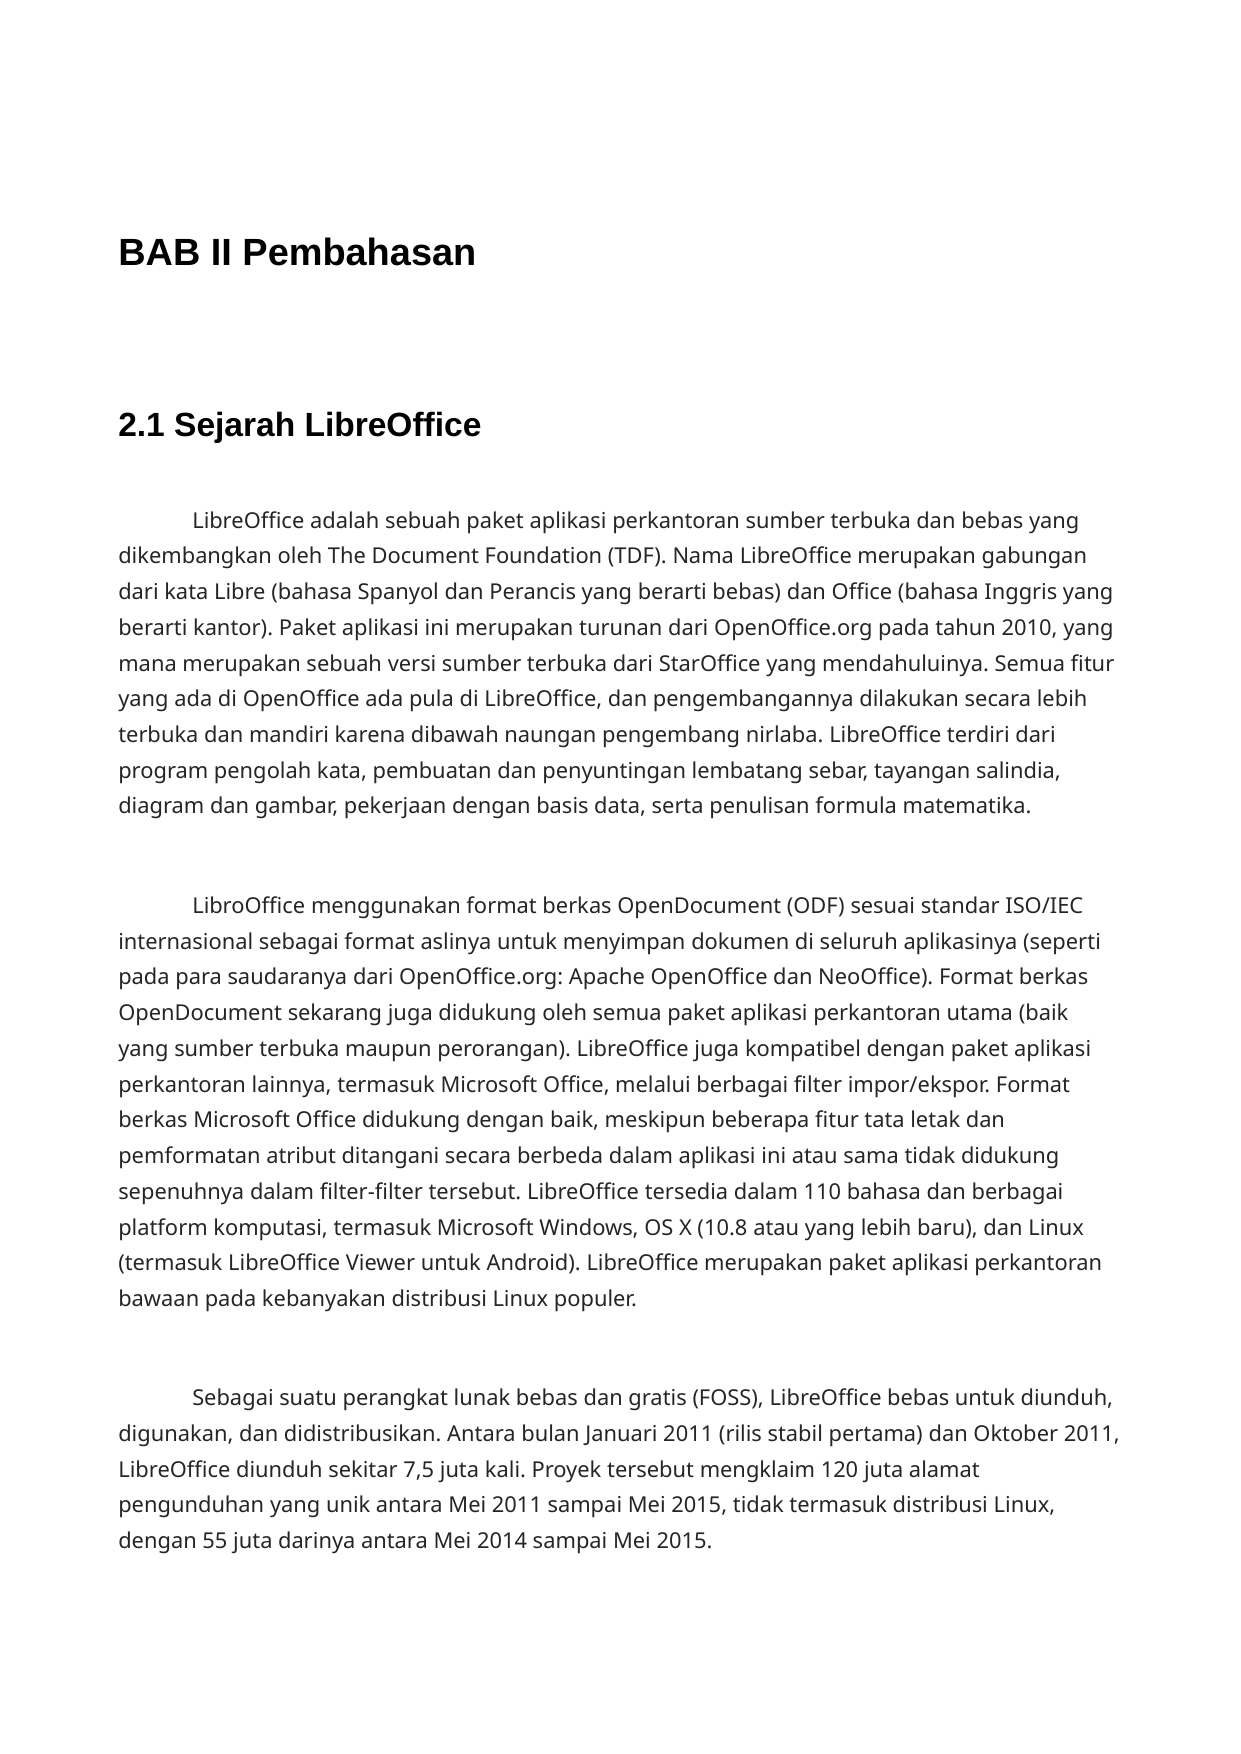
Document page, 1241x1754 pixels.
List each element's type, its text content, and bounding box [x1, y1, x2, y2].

text LibroOffice menggunakan format berkas OpenDocument (ODF) sesuai standar ISO/IEC internasional sebagai format aslinya untuk menyimpan dokumen di seluruh aplikasinya (seperti pada para saudaranya dari OpenOffice.org: Apache OpenOffice dan NeoOffice). Format berkas OpenDocument sekarang juga didukung oleh semua paket aplikasi perkantoran utama (baik yang sumber terbuka maupun perorangan). LibreOffice juga kompatibel dengan paket aplikasi perkantoran lainnya, termasuk Microsoft Office, melalui berbagai filter impor/ekspor. Format berkas Microsoft Office didukung dengan baik, meskipun beberapa fitur tata letak dan pemformatan atribut ditangani secara berbeda dalam aplikasi ini atau sama tidak didukung sepenuhnya dalam filter-filter tersebut. LibreOffice tersedia dalam 110 bahasa dan berbagai platform komputasi, termasuk Microsoft Windows, OS X (10.8 atau yang lebih baru), dan Linux (termasuk LibreOffice Viewer untuk Android). LibreOffice merupakan paket aplikasi perkantoran bawaan pada kebanyakan distribusi Linux populer. [118, 890, 1122, 1313]
text Sebagai suatu perangkat lunak bebas dan gratis (FOSS), LibreOffice bebas untuk diunduh, digunakan, dan didistribusikan. Antara bulan Januari 2011 (rilis stabil pertama) dan Oktober 2011, LibreOffice diunduh sekitar 7,5 juta kali. Proyek tersebut mengklaim 120 juta alamat pengunduhan yang unik antara Mei 2011 sampai Mei 2015, tidak termasuk distribusi Linux, dengan 55 juta darinya antara Mei 2014 sampai Mei 2015. [118, 1382, 1122, 1555]
subtitle BAB II Pembahasan [118, 229, 1122, 273]
text LibreOffice adalah sebuah paket aplikasi perkantoran sumber terbuka dan bebas yang dikembangkan oleh The Document Foundation (TDF). Nama LibreOffice merupakan gabungan dari kata Libre (bahasa Spanyol dan Perancis yang berarti bebas) dan Office (bahasa Inggris yang berarti kantor). Paket aplikasi ini merupakan turunan dari OpenOffice.org pada tahun 2010, yang mana merupakan sebuah versi sumber terbuka dari StarOffice yang mendahuluinya. Semua fitur yang ada di OpenOffice ada pula di LibreOffice, dan pengembangannya dilakukan secara lebih terbuka dan mandiri karena dibawah naungan pengembang nirlaba. LibreOffice terdiri dari program pengolah kata, pembuatan dan penyuntingan lembatang sebar, tayangan salindia, diagram dan gambar, pekerjaan dengan basis data, serta penulisan formula matematika. [118, 505, 1122, 820]
subtitle 2.1 Sejarah LibreOffice [118, 404, 1122, 443]
